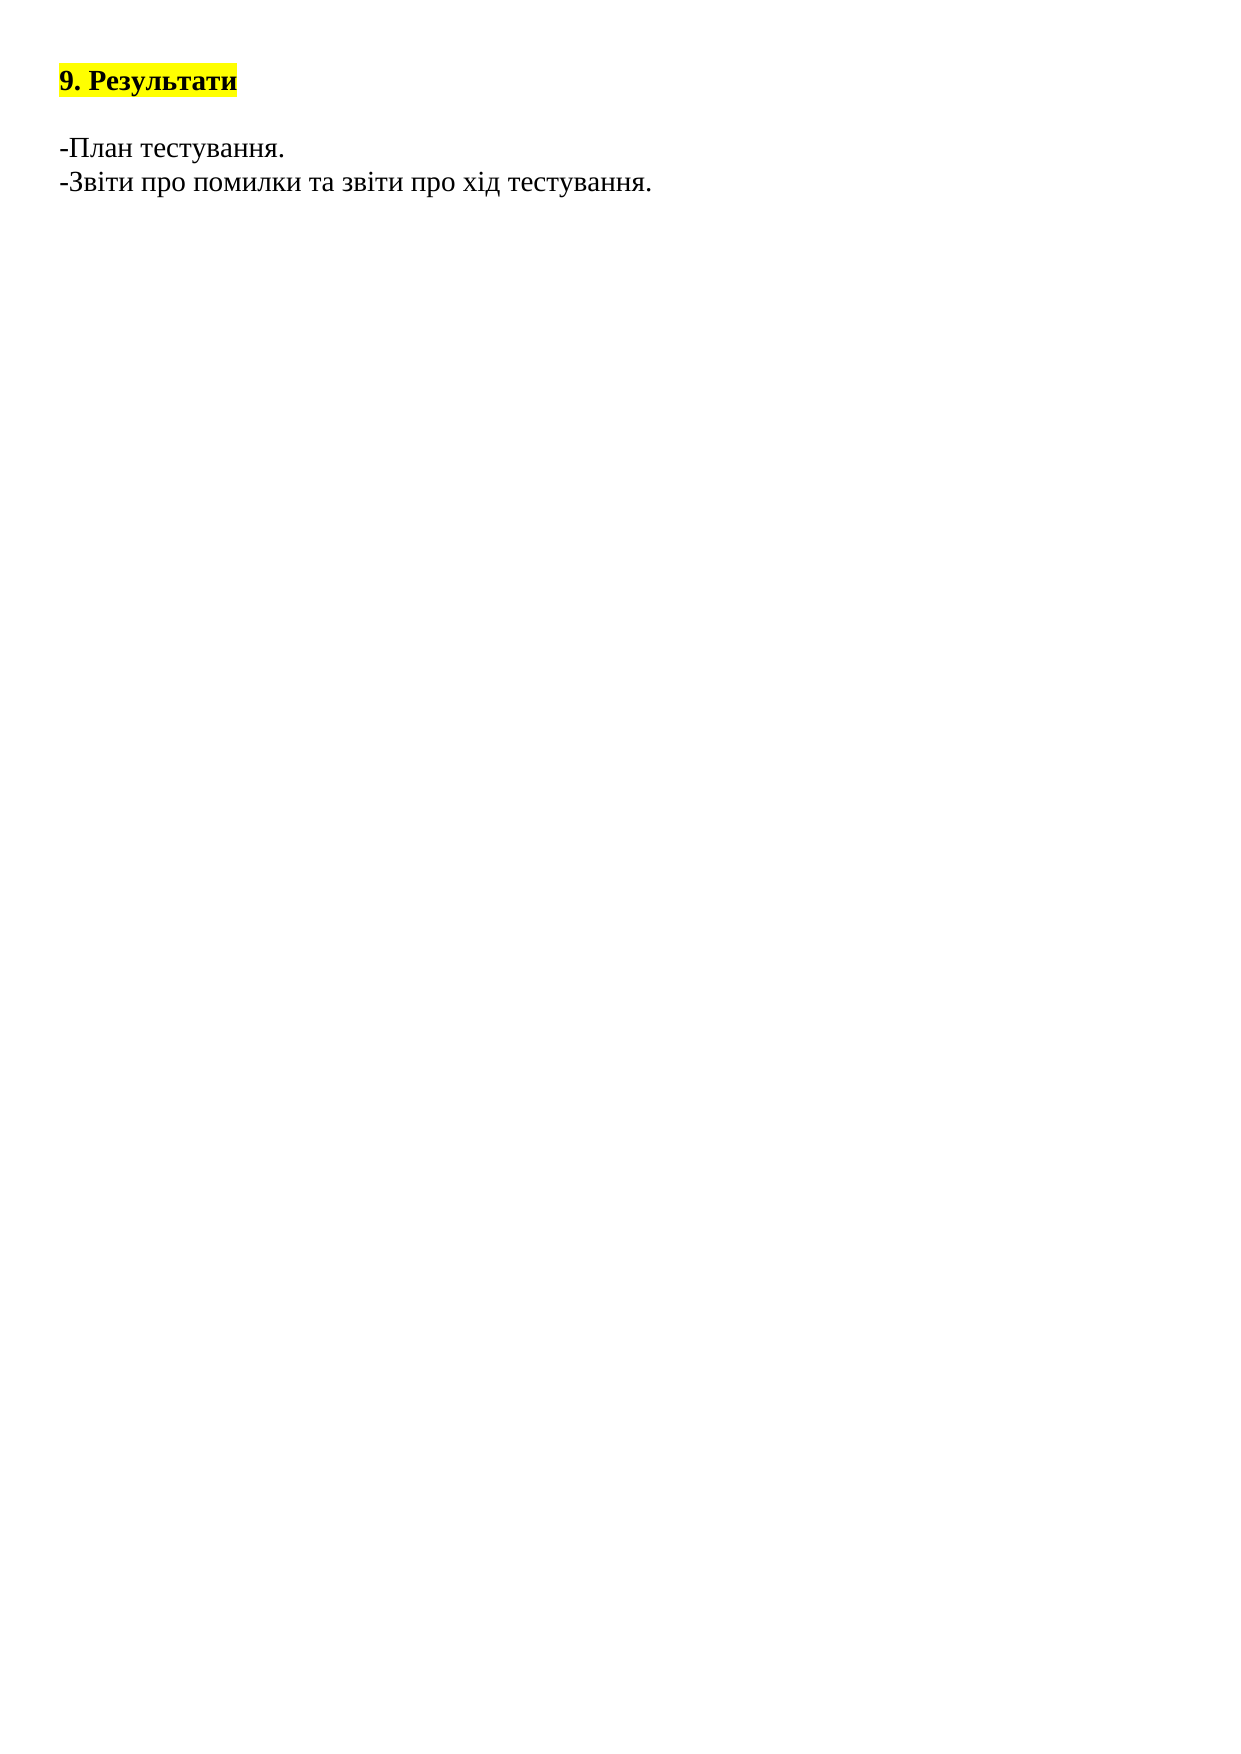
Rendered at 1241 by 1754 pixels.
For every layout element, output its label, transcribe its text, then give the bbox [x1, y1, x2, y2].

text -План тестування. [59, 97, 1211, 164]
text 9. Результати [59, 63, 1211, 97]
text -Звіти про помилки та звіти про хід тестування. [59, 164, 1211, 197]
